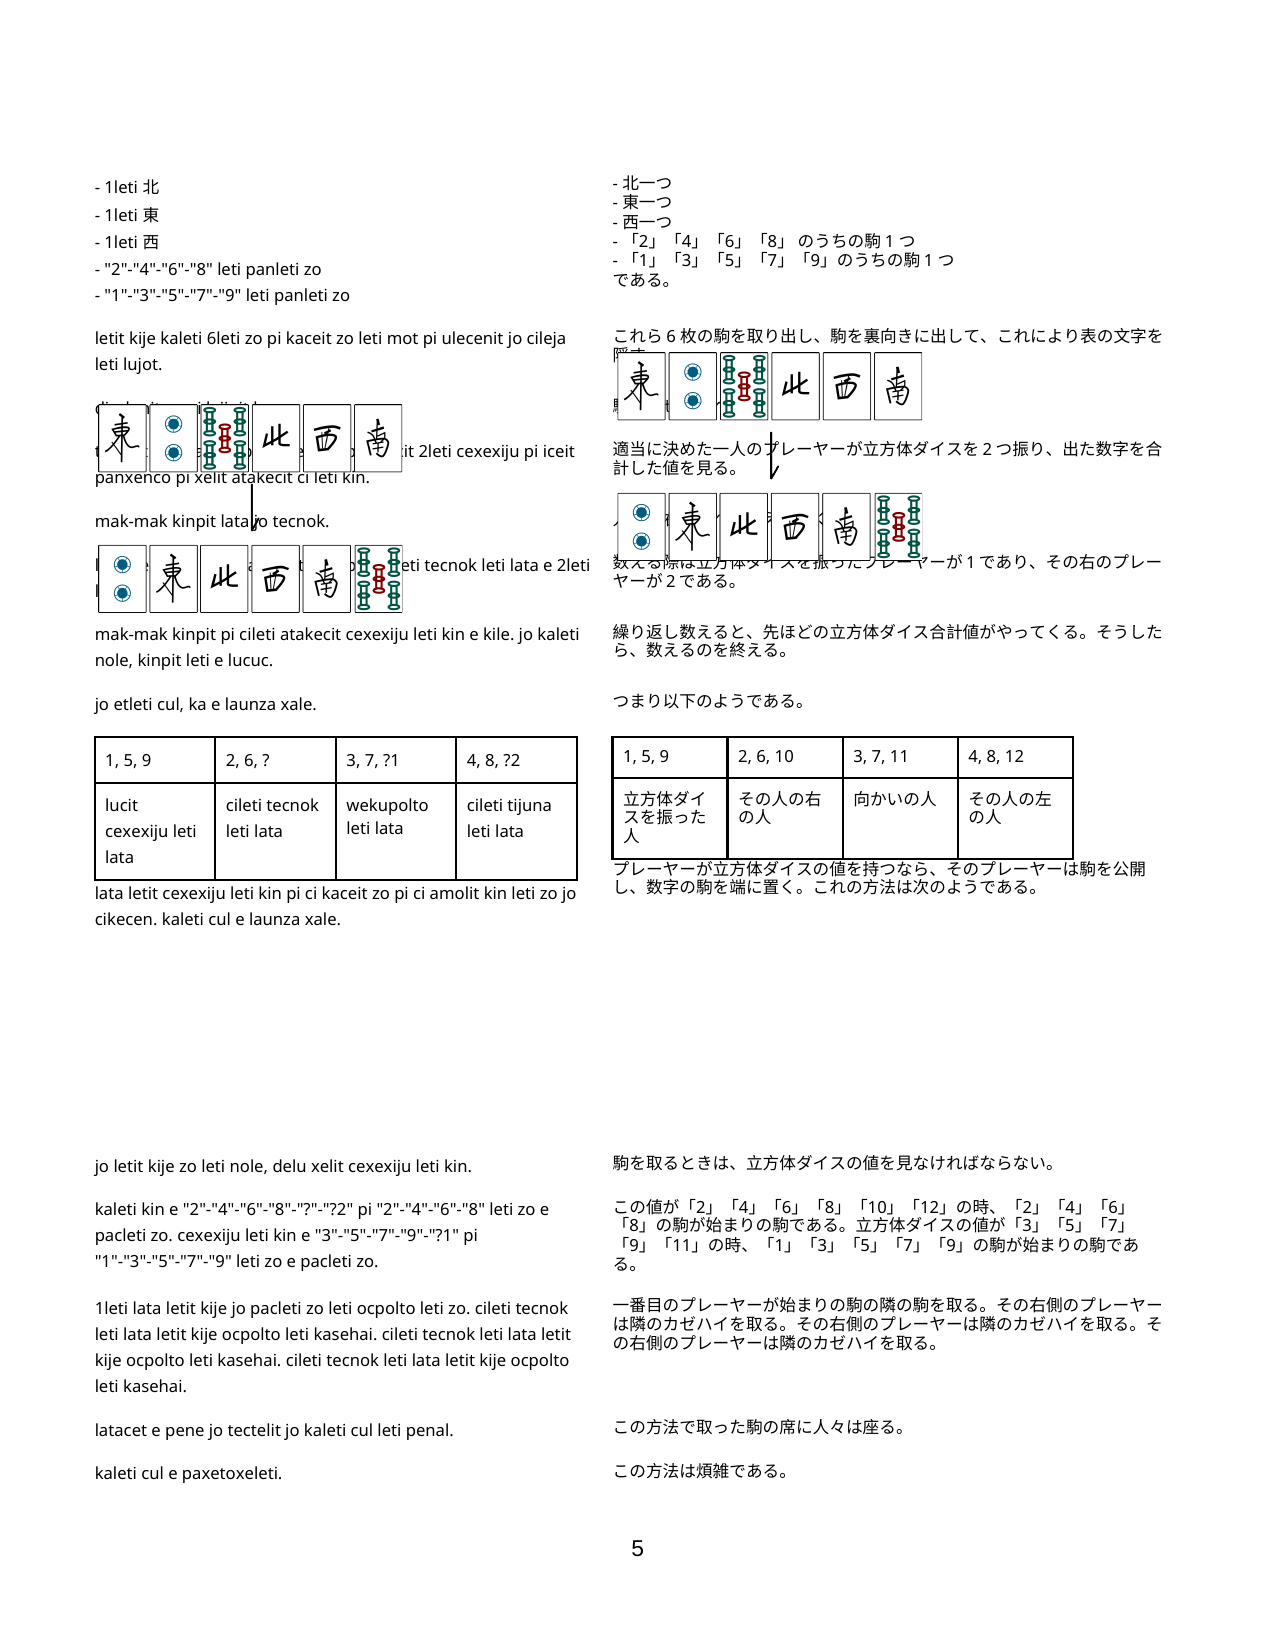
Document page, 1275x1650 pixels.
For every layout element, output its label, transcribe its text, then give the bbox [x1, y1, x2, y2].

table_cell kaleti cul e paxetoxeleti. [84, 1451, 602, 1495]
table_cell cileti tijuna leti lata [457, 784, 576, 879]
table_header 2, 6, ? [216, 738, 335, 782]
picture [617, 352, 923, 561]
table_header 1, 5, 9 [96, 738, 214, 782]
table_cell 駒を混ぜ、並べる。 [602, 386, 617, 430]
table_cell lata letit cexexiju leti kin pi ci kaceit zo pi ci amolit kin leti zo jo cikecen. kaleti cul e launza xale. [84, 726, 602, 1144]
table_cell - 北一つ - 東一つ - 西一つ - 「2」「4」「6」「8」 のうちの駒 1 つ - 「1」「3」「5」「7」「9」のうちの駒 1 つ である。 [602, 164, 1182, 317]
table_cell mak-mak kinpit lata jo tecnok. [403, 499, 602, 543]
table_header 2, 6, 10 [729, 738, 842, 777]
table_cell jo letit kije zo leti nole, delu xelit cexexiju leti kin. [84, 1144, 602, 1187]
table_cell 繰り返し数えると、先ほどの立方体ダイス合計値がやってくる。そうしたら、数えるのを終える。 [602, 613, 1182, 682]
table_cell mak-mak kinpit lata jo tecnok. [84, 499, 98, 543]
table_cell この方法は煩雑である。 [602, 1451, 1182, 1495]
table_cell 立方体ダイスを振った人 [614, 779, 726, 858]
table_cell tectelit 1leti lata jo pankaleti cul pi ci lucit 2leti cexexiju pi iceit panxenco pi xelit atakecit ci leti kin. [403, 430, 602, 499]
table_cell 人々を右へ右へと数えていく。 [602, 499, 617, 543]
picture [98, 404, 403, 613]
table_cell つまり以下のようである。 [602, 682, 1182, 726]
table_cell letit kije kaleti 6leti zo pi kaceit zo leti mot pi ulecenit jo cileja leti lujot. [84, 317, 602, 386]
table_cell wekupolto leti lata [337, 784, 455, 879]
table_cell lucit cexexiju leti lata e 1leti late pi jo cileti tecnok leti lata e 2leti lata. [403, 543, 602, 612]
table_cell これら 6 枚の駒を取り出し、駒を裏向きに出して、これにより表の文字を隠す。 [602, 317, 1182, 386]
table_cell 適当に決めた一人のプレーヤーが立方体ダイスを2つ振り、出た数字を合計した値を見る。 [923, 430, 1182, 499]
table_cell 向かいの人 [844, 779, 957, 858]
table_cell この方法で取った駒の席に人々は座る。 [602, 1408, 1182, 1451]
table_cell latacet e pene jo tectelit jo kaleti cul leti penal. [84, 1408, 602, 1451]
table_cell 駒を混ぜ、並べる。 [923, 386, 1182, 430]
table_cell その人の左の人 [959, 779, 1072, 858]
table_cell この値が「2」「4」「6」「8」「10」「12」の時、「2」「4」「6」「8」の駒が始まりの駒である。立方体ダイスの値が「3」「5」「7」「9」「11」の時、「1」「3」「5」「7」「9」の駒が始まりの駒である。 [602, 1188, 1182, 1286]
table_cell 駒を取るときは、立方体ダイスの値を見なければならない。 [602, 1144, 1182, 1187]
table_cell cileti tecnok leti lata [216, 784, 335, 879]
table_header 3, 7, ?1 [337, 738, 455, 782]
table_cell 数える際は立方体ダイスを振ったプレーヤーが1であり、その右のプレーヤーが2である。 [602, 543, 1182, 612]
table_cell mak-mak kinpit pi cileti atakecit cexexiju leti kin e kile. jo kaleti nole, kinpit leti e lucuc. [84, 613, 602, 682]
table_cell lucit cexexiju leti lata [96, 784, 214, 879]
table_cell jo etleti cul, ka e launza xale. [84, 682, 602, 726]
table_cell 人々を右へ右へと数えていく。 [923, 499, 1182, 543]
table_header 1, 5, 9 [614, 738, 726, 777]
table_cell - 1leti 北 - 1leti 東 - 1leti 西 - "2"-"4"-"6"-"8" leti panleti zo - "1"-"3"-"5"-"7"-"9" leti panleti zo [84, 164, 602, 317]
table_cell 一番目のプレーヤーが始まりの駒の隣の駒を取る。その右側のプレーヤーは隣のカゼハイを取る。その右側のプレーヤーは隣のカゼハイを取る。その右側のプレーヤーは隣のカゼハイを取る。 [602, 1286, 1182, 1408]
table_cell dindunit zo pi laijuit ka. [84, 386, 602, 430]
table_header 3, 7, 11 [844, 738, 957, 777]
table_header 4, 8, ?2 [457, 738, 576, 782]
table_cell kaleti kin e "2"-"4"-"6"-"8"-"?"-"?2" pi "2"-"4"-"6"-"8" leti zo e pacleti zo. cexexiju leti kin e "3"-"5"-"7"-"9"-"?1" pi "1"-"3"-"5"-"7"-"9" leti zo e pacleti zo. [84, 1188, 602, 1286]
table_cell プレーヤーが立方体ダイスの値を持つなら、そのプレーヤーは駒を公開し、数字の駒を端に置く。これの方法は次のようである。 [602, 726, 1182, 1144]
table_cell 適当に決めた一人のプレーヤーが立方体ダイスを2つ振り、出た数字を合計した値を見る。 [602, 430, 617, 499]
table_cell その人の右の人 [729, 779, 842, 858]
table_cell 1leti lata letit kije jo pacleti zo leti ocpolto leti zo. cileti tecnok leti lata letit kije ocpolto leti kasehai. cileti tecnok leti lata letit kije ocpolto leti kasehai. cileti tecnok leti lata letit kije ocpolto leti kasehai. [84, 1286, 602, 1408]
table_header 4, 8, 12 [959, 738, 1072, 777]
